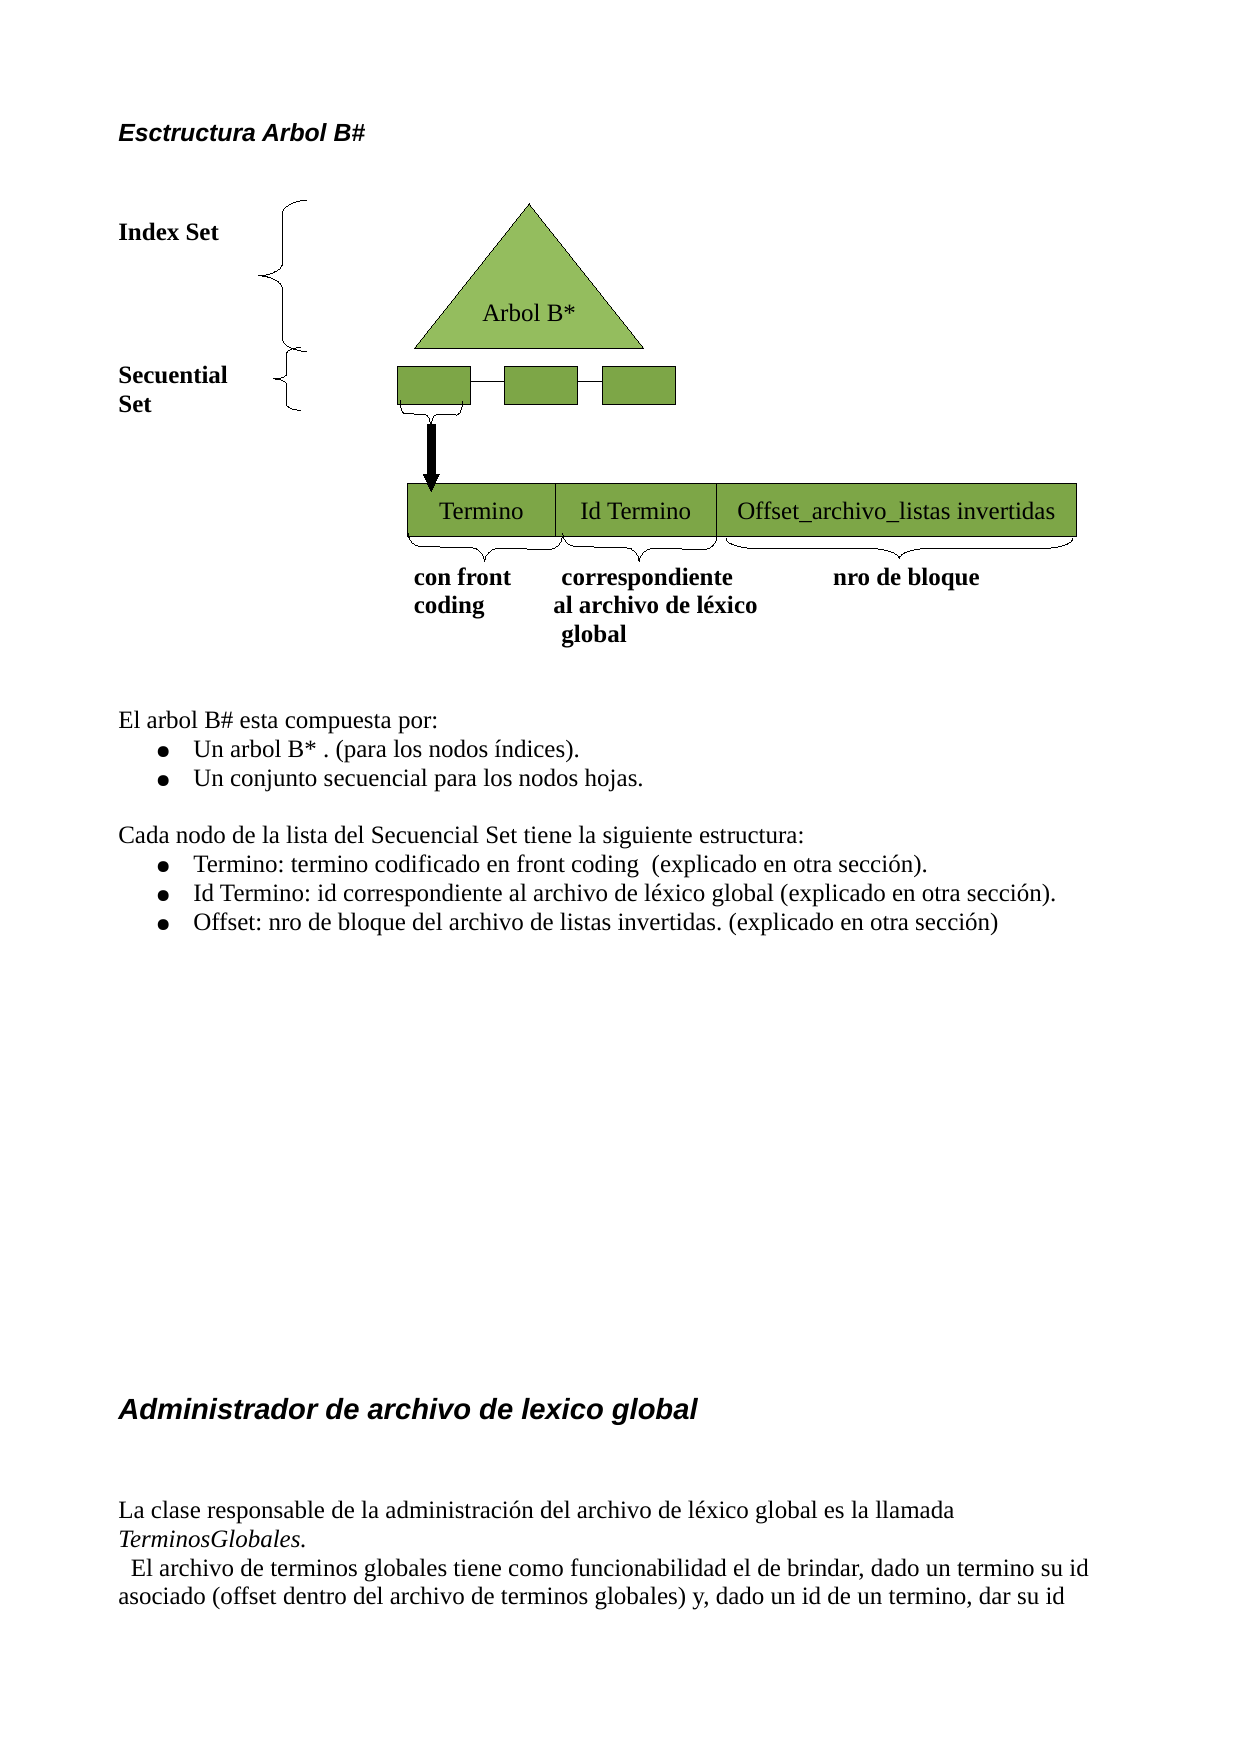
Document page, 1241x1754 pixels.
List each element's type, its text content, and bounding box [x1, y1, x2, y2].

text Cada nodo de la lista del Secuencial Set tiene la siguiente estructura: [118, 820, 1122, 849]
text [283, 217, 517, 245]
text Index Set [118, 217, 282, 245]
text [541, 217, 1122, 245]
text con front correspondiente nro de bloque [118, 562, 1122, 590]
text Set [118, 389, 1122, 418]
text El arbol B# esta compuesta por: [118, 705, 1122, 734]
text coding al archivo de léxico [118, 590, 1122, 619]
subtitle Administrador de archivo de lexico global [118, 1392, 1122, 1425]
text global [118, 619, 1122, 648]
list Un conjunto secuencial para los nodos hojas. [156, 763, 1122, 792]
text La clase responsable de la administración del archivo de léxico global es la llamada TerminosGlobales. El archivo de terminos globales tiene como funcionabilidad el de brindar, dado un termino su id asociado (offset dentro del archivo de terminos globales) y, dado un id de un termino, dar su id [118, 1495, 1122, 1610]
text Secuential [118, 360, 1122, 389]
list Termino: termino codificado en front coding (explicado en otra sección). [156, 849, 1122, 878]
subtitle Esctructura Arbol B# [118, 118, 1122, 147]
list Id Termino: id correspondiente al archivo de léxico global (explicado en otra sección). [156, 878, 1122, 907]
list Un arbol B* . (para los nodos índices). [156, 734, 1122, 763]
list Offset: nro de bloque del archivo de listas invertidas. (explicado en otra sección) [156, 907, 1122, 935]
